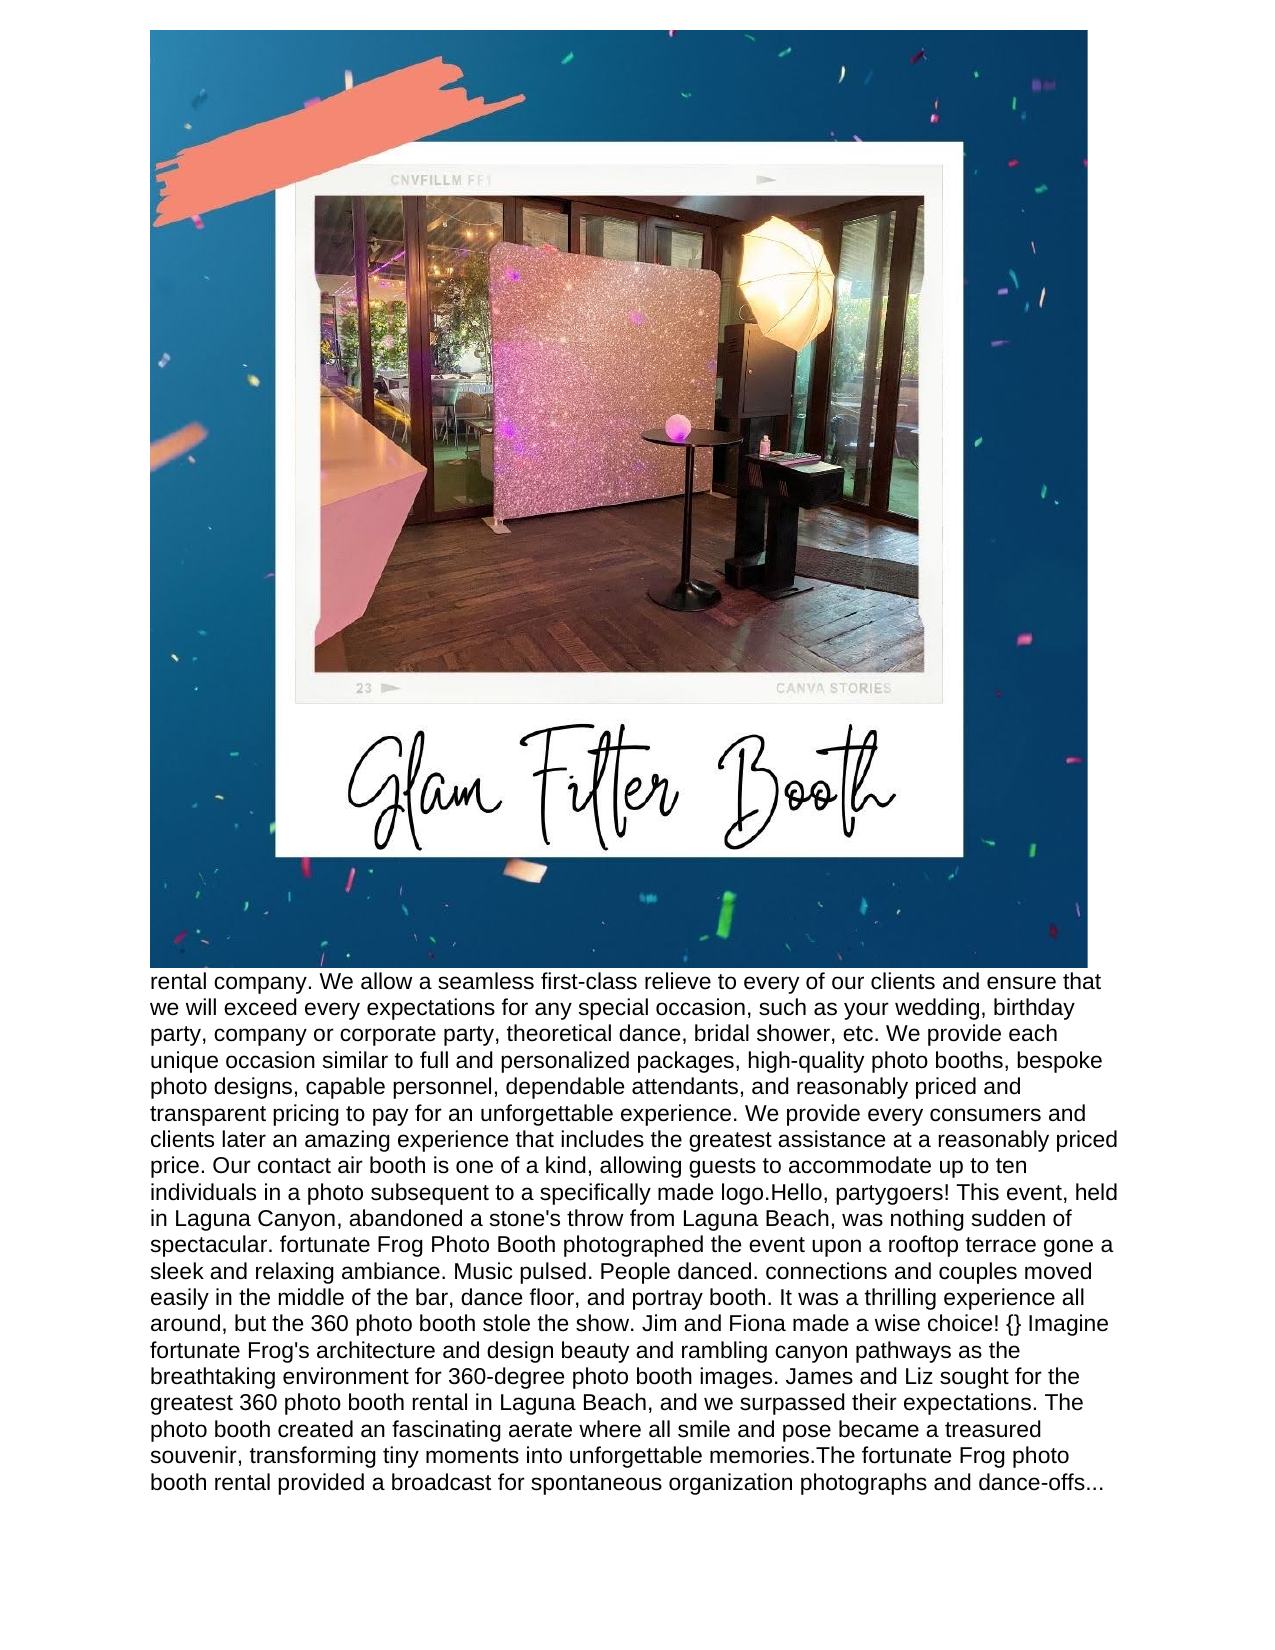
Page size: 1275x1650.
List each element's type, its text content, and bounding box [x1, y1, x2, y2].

picture [150, 30, 1088, 968]
text rental company. We allow a seamless first-class relieve to every of our clients and ensure that we will exceed every expectations for any special occasion, such as your wedding, birthday party, company or corporate party, theoretical dance, bridal shower, etc. We provide each unique occasion similar to full and personalized packages, high-quality photo booths, bespoke photo designs, capable personnel, dependable attendants, and reasonably priced and transparent pricing to pay for an unforgettable experience. We provide every consumers and clients later an amazing experience that includes the greatest assistance at a reasonably priced price. Our contact air booth is one of a kind, allowing guests to accommodate up to ten individuals in a photo subsequent to a specifically made logo.Hello, partygoers! This event, held in Laguna Canyon, abandoned a stone's throw from Laguna Beach, was nothing sudden of spectacular. fortunate Frog Photo Booth photographed the event upon a rooftop terrace gone a sleek and relaxing ambiance. Music pulsed. People danced. connections and couples moved easily in the middle of the bar, dance floor, and portray booth. It was a thrilling experience all around, but the 360 photo booth stole the show. Jim and Fiona made a wise choice! {} Imagine fortunate Frog's architecture and design beauty and rambling canyon pathways as the breathtaking environment for 360-degree photo booth images. James and Liz sought for the greatest 360 photo booth rental in Laguna Beach, and we surpassed their expectations. The photo booth created an fascinating aerate where all smile and pose became a treasured souvenir, transforming tiny moments into unforgettable memories.The fortunate Frog photo booth rental provided a broadcast for spontaneous organization photographs and dance-offs... [150, 968, 1125, 1495]
